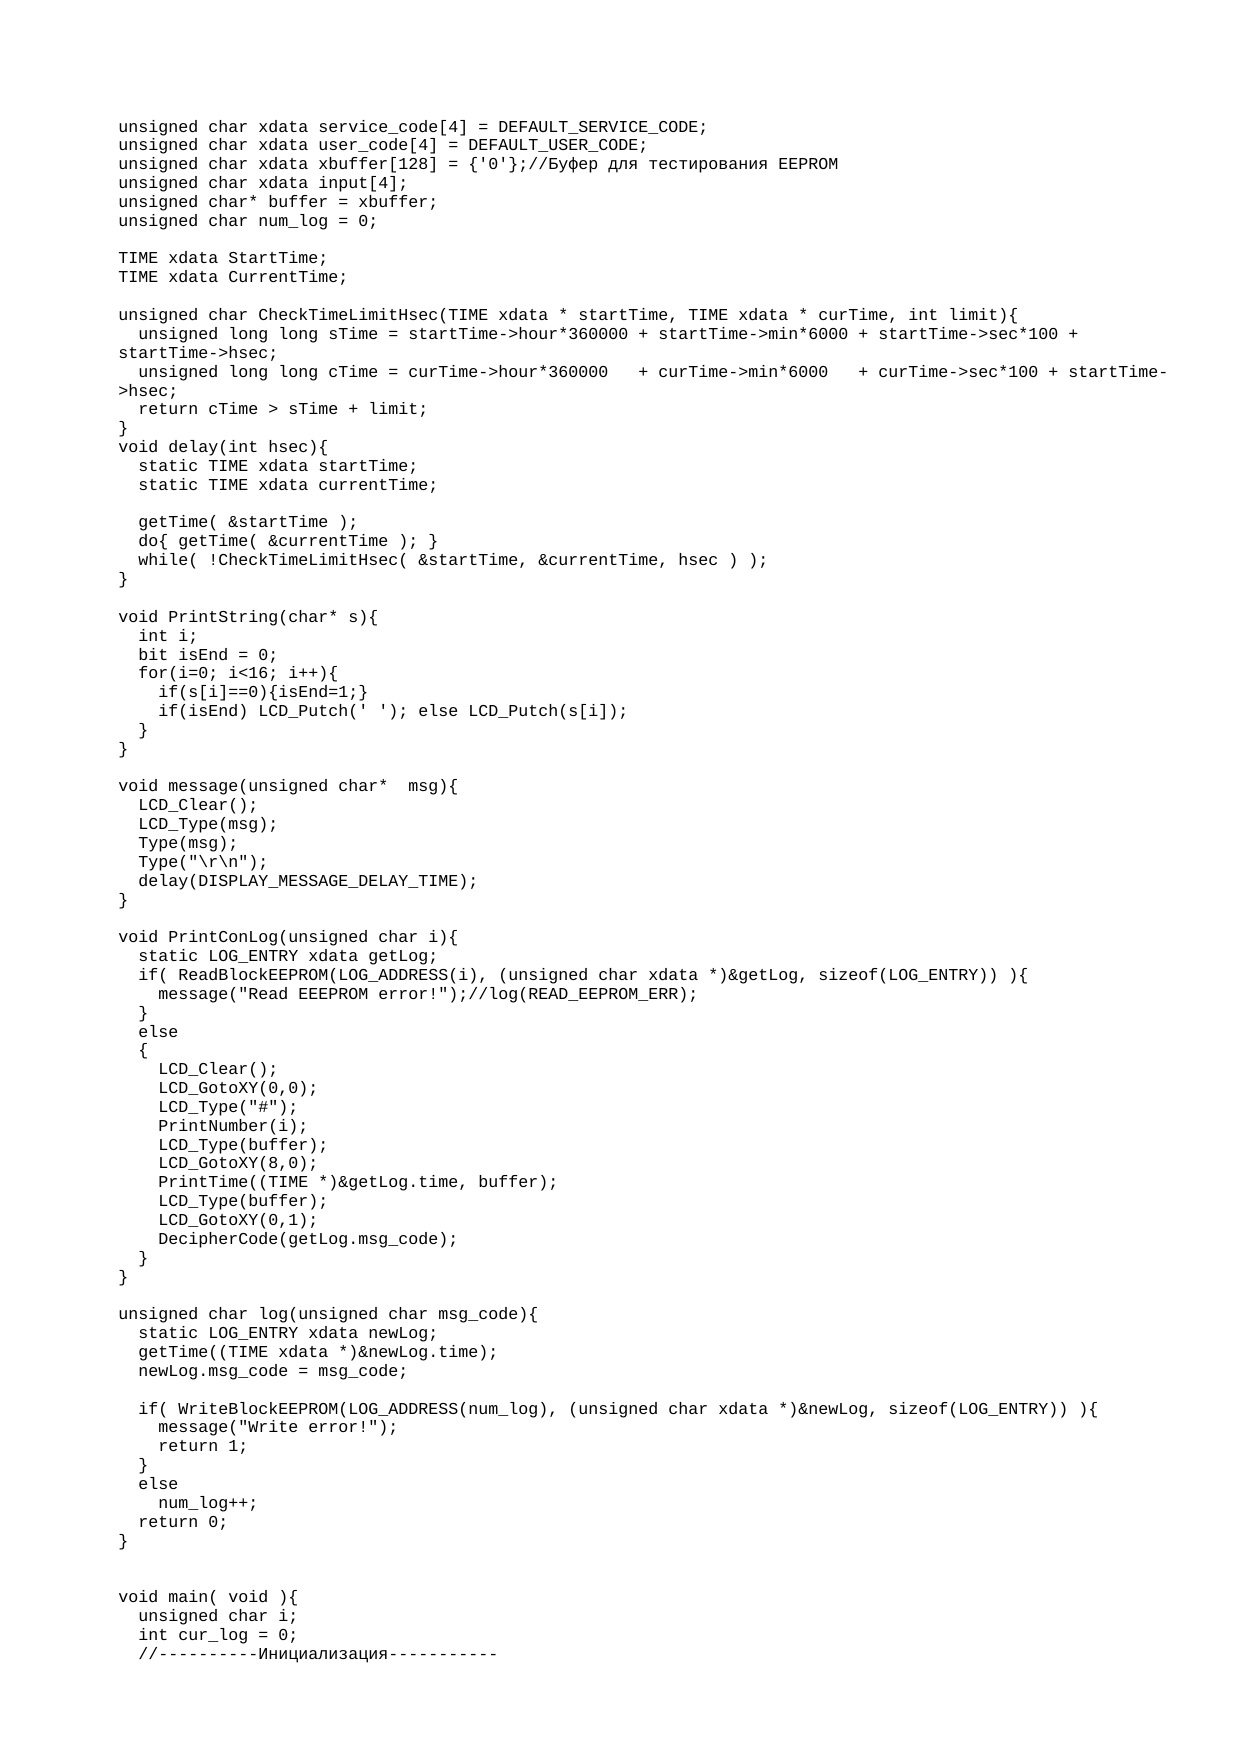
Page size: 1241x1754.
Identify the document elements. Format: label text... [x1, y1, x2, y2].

text unsigned char CheckTimeLimitHsec(TIME xdata * startTime, TIME xdata * curTime, int limit){ [118, 307, 1181, 326]
text } [118, 740, 1181, 759]
text LCD_Type(buffer); [118, 1136, 1181, 1155]
text Type("\r\n"); [118, 853, 1181, 872]
text { [118, 1042, 1181, 1061]
text unsigned char xdata user_code[4] = DEFAULT_USER_CODE; [118, 137, 1181, 156]
text void delay(int hsec){ [118, 439, 1181, 457]
text static TIME xdata currentTime; [118, 476, 1181, 495]
text LCD_GotoXY(0,1); [118, 1212, 1181, 1231]
text delay(DISPLAY_MESSAGE_DELAY_TIME); [118, 872, 1181, 891]
text LCD_Type(buffer); [118, 1193, 1181, 1212]
text newLog.msg_code = msg_code; [118, 1362, 1181, 1381]
text LCD_Type("#"); [118, 1098, 1181, 1117]
text } [118, 891, 1181, 910]
text LCD_Clear(); [118, 1061, 1181, 1080]
text int cur_log = 0; [118, 1626, 1181, 1645]
text num_log++; [118, 1494, 1181, 1513]
text DecipherCode(getLog.msg_code); [118, 1231, 1181, 1249]
text int i; [118, 627, 1181, 646]
text PrintNumber(i); [118, 1117, 1181, 1136]
text else [118, 1023, 1181, 1042]
text return 1; [118, 1438, 1181, 1457]
text void main( void ){ [118, 1589, 1181, 1608]
text LCD_GotoXY(8,0); [118, 1155, 1181, 1174]
text Type(msg); [118, 834, 1181, 853]
text getTime((TIME xdata *)&newLog.time); [118, 1344, 1181, 1362]
text return cTime > sTime + limit; [118, 401, 1181, 420]
text } [118, 420, 1181, 439]
text } [118, 1532, 1181, 1551]
text void PrintConLog(unsigned char i){ [118, 929, 1181, 948]
text unsigned char log(unsigned char msg_code){ [118, 1306, 1181, 1325]
text if(isEnd) LCD_Putch(' '); else LCD_Putch(s[i]); [118, 703, 1181, 721]
text unsigned char xdata xbuffer[128] = {'0'};//Буфер для тестирования EEPROM [118, 156, 1181, 175]
text bit isEnd = 0; [118, 646, 1181, 665]
text unsigned char xdata input[4]; [118, 175, 1181, 193]
text void message(unsigned char* msg){ [118, 778, 1181, 797]
text do{ getTime( &currentTime ); } [118, 533, 1181, 552]
text unsigned char num_log = 0; [118, 212, 1181, 231]
text while( !CheckTimeLimitHsec( &startTime, &currentTime, hsec ) ); [118, 552, 1181, 571]
text if( ReadBlockEEPROM(LOG_ADDRESS(i), (unsigned char xdata *)&getLog, sizeof(LOG_ENTRY)) ){ [118, 967, 1181, 985]
text static LOG_ENTRY xdata newLog; [118, 1325, 1181, 1344]
text unsigned long long cTime = curTime->hour*360000 + curTime->min*6000 + curTime->sec*100 + startTime->hsec; [118, 363, 1181, 401]
text TIME xdata StartTime; [118, 250, 1181, 269]
text getTime( &startTime ); [118, 514, 1181, 533]
text else [118, 1476, 1181, 1494]
text void PrintString(char* s){ [118, 608, 1181, 627]
text unsigned char xdata service_code[4] = DEFAULT_SERVICE_CODE; [118, 118, 1181, 137]
text PrintTime((TIME *)&getLog.time, buffer); [118, 1174, 1181, 1193]
text static TIME xdata startTime; [118, 457, 1181, 476]
text message("Write error!"); [118, 1419, 1181, 1438]
text for(i=0; i<16; i++){ [118, 665, 1181, 684]
text unsigned char i; [118, 1608, 1181, 1626]
text if( WriteBlockEEPROM(LOG_ADDRESS(num_log), (unsigned char xdata *)&newLog, sizeof(LOG_ENTRY)) ){ [118, 1400, 1181, 1419]
text } [118, 571, 1181, 589]
text } [118, 1004, 1181, 1023]
text if(s[i]==0){isEnd=1;} [118, 684, 1181, 703]
text unsigned long long sTime = startTime->hour*360000 + startTime->min*6000 + startTime->sec*100 + startTime->hsec; [118, 326, 1181, 363]
text } [118, 1249, 1181, 1268]
text TIME xdata CurrentTime; [118, 269, 1181, 288]
text } [118, 721, 1181, 740]
text //----------Инициализация----------- [118, 1645, 1181, 1664]
text unsigned char* buffer = xbuffer; [118, 193, 1181, 212]
text static LOG_ENTRY xdata getLog; [118, 948, 1181, 967]
text LCD_Type(msg); [118, 816, 1181, 834]
text message("Read EEEPROM error!");//log(READ_EEPROM_ERR); [118, 985, 1181, 1004]
text } [118, 1457, 1181, 1476]
text LCD_Clear(); [118, 797, 1181, 816]
text LCD_GotoXY(0,0); [118, 1080, 1181, 1098]
text } [118, 1268, 1181, 1287]
text return 0; [118, 1513, 1181, 1532]
